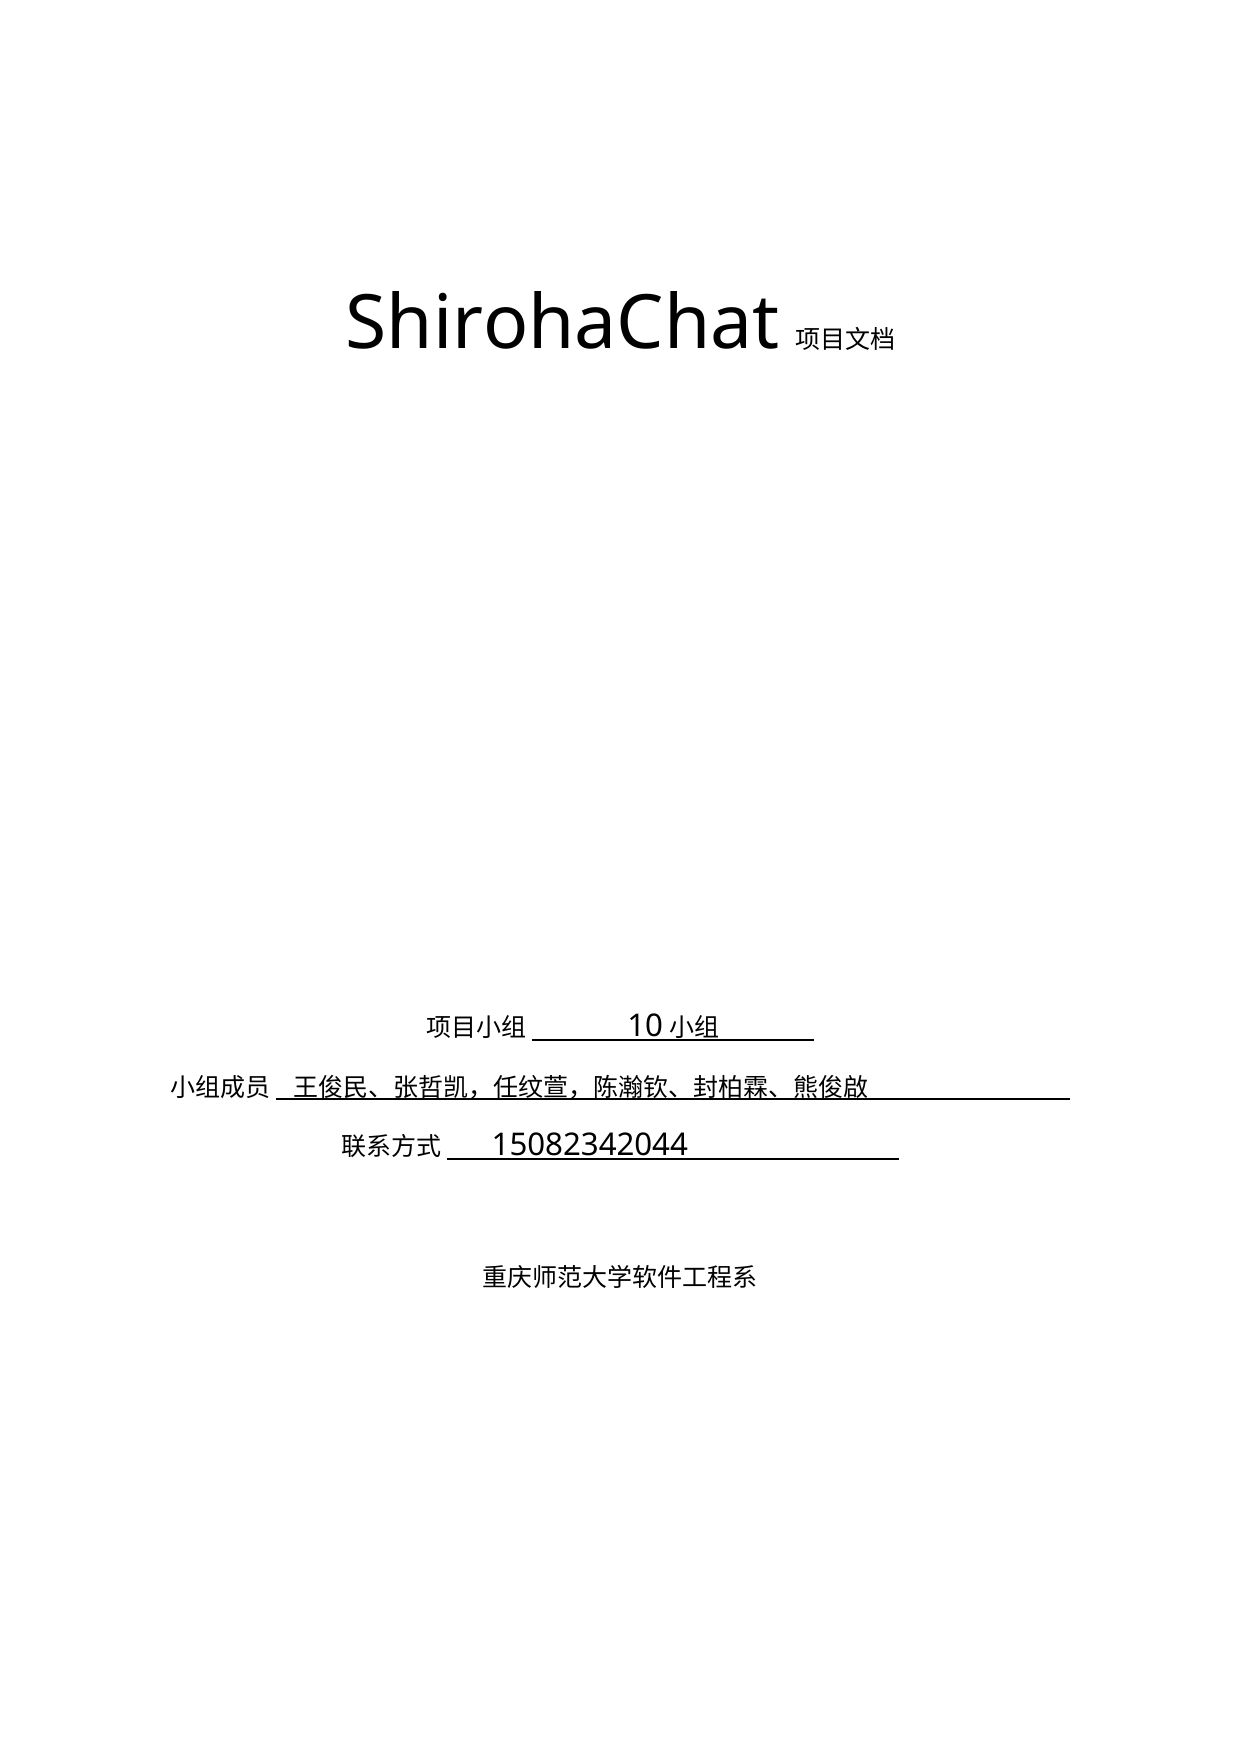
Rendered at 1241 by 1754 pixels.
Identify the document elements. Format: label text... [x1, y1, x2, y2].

text 重庆师范大学软件工程系 [118, 1257, 1122, 1294]
text 小组成员 王俊民、张哲凯，任纹萱，陈瀚钦、封柏霖、熊俊啟 [118, 1067, 1122, 1103]
text 联系方式 15082342044 [118, 1122, 1122, 1164]
text ShirohaChat项目文档 [118, 269, 1122, 371]
text 项目小组 10小组 [118, 1003, 1122, 1046]
